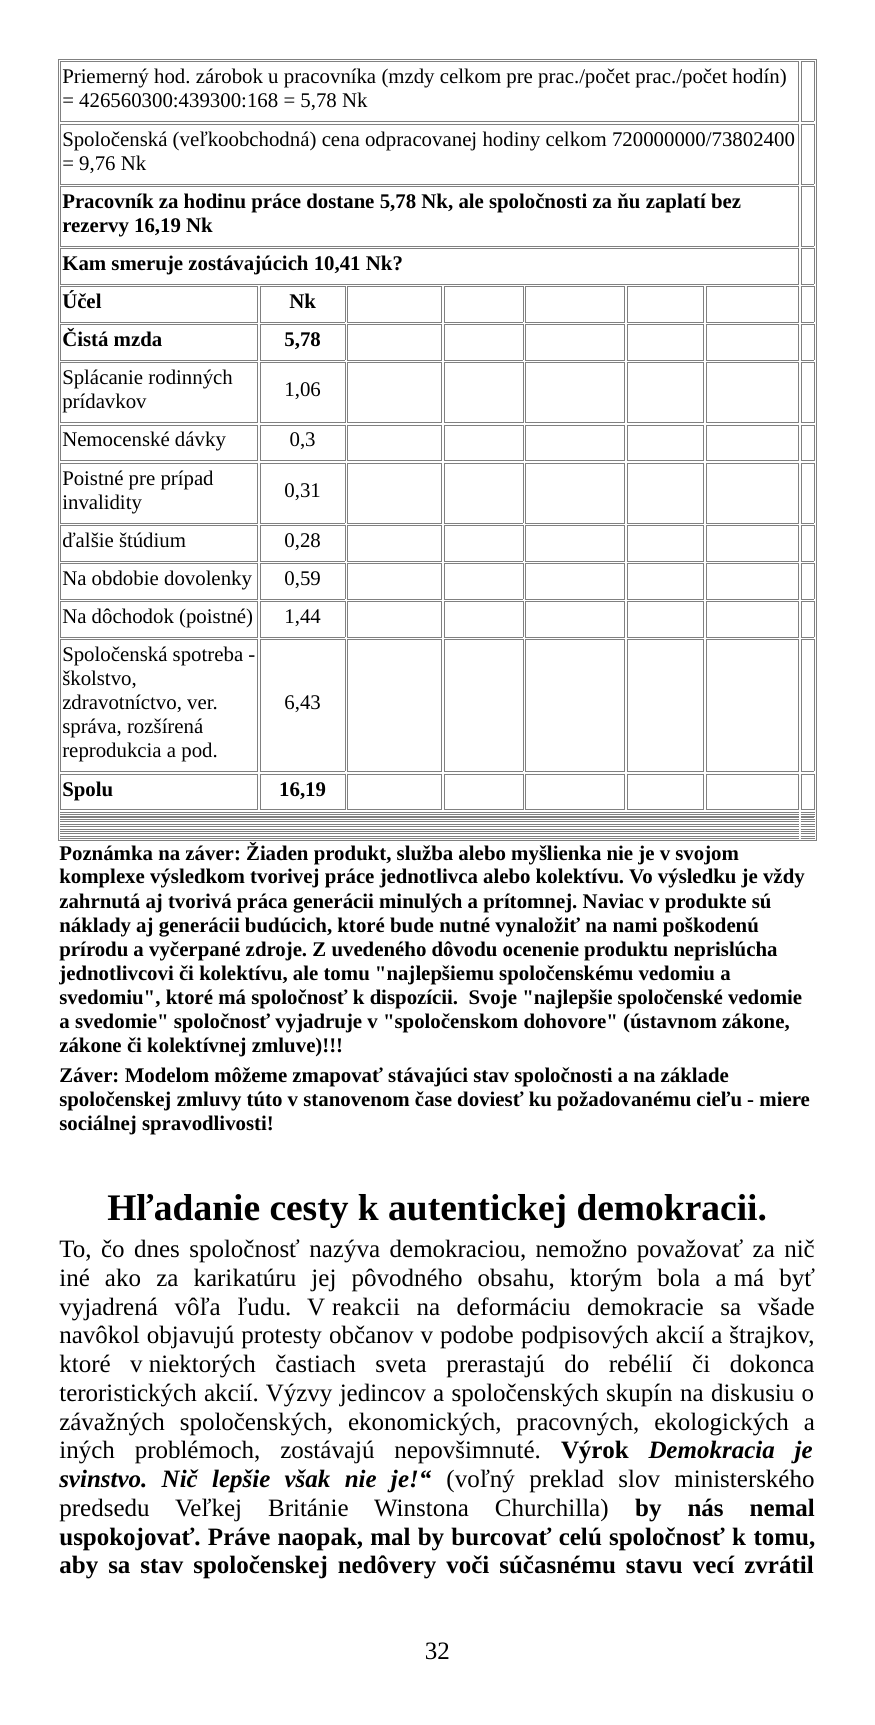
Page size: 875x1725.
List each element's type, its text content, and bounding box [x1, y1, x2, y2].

table_cell [445, 564, 523, 599]
table_cell [526, 775, 624, 809]
table_cell [526, 464, 624, 522]
table_cell [628, 775, 703, 809]
table_cell [348, 363, 441, 422]
text Hľadanie cesty k autentickej demokracii. [59, 1185, 815, 1228]
table_cell 1,44 [261, 602, 345, 637]
table_cell Na obdobie dovolenky [61, 564, 257, 599]
table_cell 0,31 [261, 464, 345, 522]
table_cell [628, 464, 703, 522]
table_cell [445, 287, 523, 322]
table_cell [526, 426, 624, 460]
table_cell [707, 426, 798, 460]
table_cell [445, 325, 523, 360]
table_cell 0,3 [261, 426, 345, 460]
table_cell [526, 325, 624, 360]
table_cell [707, 363, 798, 422]
table_cell [348, 775, 441, 809]
table_cell [348, 426, 441, 460]
table_cell [707, 564, 798, 599]
table_cell [445, 602, 523, 637]
table_cell 0,59 [261, 564, 345, 599]
table_cell Priemerný hod. zárobok u pracovníka (mzdy celkom pre prac./počet prac./počet hodín) = 426560300:439300:168 = 5,78 Nk [61, 62, 798, 121]
table_cell 6,43 [261, 640, 345, 771]
table_cell [348, 602, 441, 637]
table_cell [526, 564, 624, 599]
table_cell [802, 249, 814, 284]
table_cell [628, 426, 703, 460]
table_cell [707, 464, 798, 522]
table_cell [526, 363, 624, 422]
table_cell [348, 640, 441, 771]
table_cell [348, 526, 441, 561]
table_cell [802, 287, 814, 322]
table_cell [802, 62, 814, 121]
table_cell [628, 287, 703, 322]
text To, čo dnes spoločnosť nazýva demokraciou, nemožno považovať za nič iné ako za karikatúru jej pôvodného obsahu, ktorým bola a má byť vyjadrená vôľa ľudu. V reakcii na deformáciu demokracie sa všade navôkol objavujú protesty občanov v podobe podpisových akcií a štrajkov, ktoré v niektorých častiach sveta prerastajú do rebélií či dokonca teroristických akcií. Výzvy jedincov a spoločenských skupín na diskusiu o závažných spoločenských, ekonomických, pracovných, ekologických a iných problémoch, zostávajú nepovšimnuté. Výrok Demokracia je svinstvo. Nič lepšie však nie je!“ (voľný preklad slov ministerského predsedu Veľkej Británie Winstona Churchilla) by nás nemal uspokojovať. Práve naopak, mal by burcovať celú spoločnosť k tomu, aby sa stav spoločenskej nedôvery voči súčasnému stavu vecí zvrátil [59, 1234, 815, 1579]
table_cell [802, 775, 814, 809]
table_cell Kam smeruje zostávajúcich 10,41 Nk? [61, 249, 798, 284]
table_cell [628, 526, 703, 561]
table_cell Spoločenská (veľkoobchodná) cena odpracovanej hodiny celkom 720000000/73802400 = 9,76 Nk [61, 125, 798, 183]
table_cell 0,28 [261, 526, 345, 561]
table_cell 5,78 [261, 325, 345, 360]
table_cell Pracovník za hodinu práce dostane 5,78 Nk, ale spoločnosti za ňu zaplatí bez rezervy 16,19 Nk [61, 187, 798, 246]
table_cell Poistné pre prípad invalidity [61, 464, 257, 522]
text Poznámka na záver: Žiaden produkt, služba alebo myšlienka nie je v svojom komplexe výsledkom tvorivej práce jednotlivca alebo kolektívu. Vo výsledku je vždy zahrnutá aj tvorivá práca generácii minulých a prítomnej. Naviac v produkte sú náklady aj generácii budúcich, ktoré bude nutné vynaložiť na nami poškodenú prírodu a vyčerpané zdroje. Z uvedeného dôvodu ocenenie produktu neprislúcha jednotlivcovi či kolektívu, ale tomu "najlepšiemu spoločenskému vedomiu a svedomiu", ktoré má spoločnosť k dispozícii. Svoje "najlepšie spoločenské vedomie a svedomie" spoločnosť vyjadruje v "spoločenskom dohovore" (ústavnom zákone, zákone či kolektívnej zmluve)!!! [59, 841, 815, 1057]
table_cell [628, 363, 703, 422]
table_cell Spoločenská spotreba - školstvo, zdravotníctvo, ver. správa, rozšírená reprodukcia a pod. [61, 640, 257, 771]
table_cell [445, 464, 523, 522]
table_cell [445, 526, 523, 561]
table_cell Spolu [61, 775, 257, 809]
table_cell [348, 564, 441, 599]
table_cell [802, 187, 814, 246]
table_cell [628, 325, 703, 360]
table_cell [445, 426, 523, 460]
table_cell [707, 526, 798, 561]
table_cell [802, 526, 814, 561]
table_cell Splácanie rodinných prídavkov [61, 363, 257, 422]
table_cell [707, 287, 798, 322]
table_cell [802, 640, 814, 771]
table_cell [526, 602, 624, 637]
table_cell [348, 325, 441, 360]
text Záver: Modelom môžeme zmapovať stávajúci stav spoločnosti a na základe spoločenskej zmluvy túto v stanovenom čase doviesť ku požadovanému cieľu - miere sociálnej spravodlivosti! [59, 1063, 815, 1135]
table_cell Nemocenské dávky [61, 426, 257, 460]
table_cell [628, 640, 703, 771]
table_cell Nk [261, 287, 345, 322]
table_cell Čistá mzda [61, 325, 257, 360]
table_cell [526, 640, 624, 771]
table_cell [707, 602, 798, 637]
table_cell [628, 602, 703, 637]
table_cell [707, 775, 798, 809]
table_cell [707, 325, 798, 360]
table_cell Účel [61, 287, 257, 322]
table_cell [526, 287, 624, 322]
table_cell [445, 775, 523, 809]
table_cell [628, 564, 703, 599]
table_cell [445, 363, 523, 422]
table_cell Na dôchodok (poistné) [61, 602, 257, 637]
table_cell [707, 640, 798, 771]
table_cell [802, 602, 814, 637]
table_cell ďalšie štúdium [61, 526, 257, 561]
table_cell 16,19 [261, 775, 345, 809]
table_cell [802, 464, 814, 522]
table_cell [802, 564, 814, 599]
table_cell [802, 325, 814, 360]
table_cell [802, 426, 814, 460]
table_cell [802, 125, 814, 183]
table_cell 1,06 [261, 363, 345, 422]
table_cell [445, 640, 523, 771]
table_cell [348, 464, 441, 522]
table_cell [526, 526, 624, 561]
table_cell [802, 363, 814, 422]
table_cell [348, 287, 441, 322]
